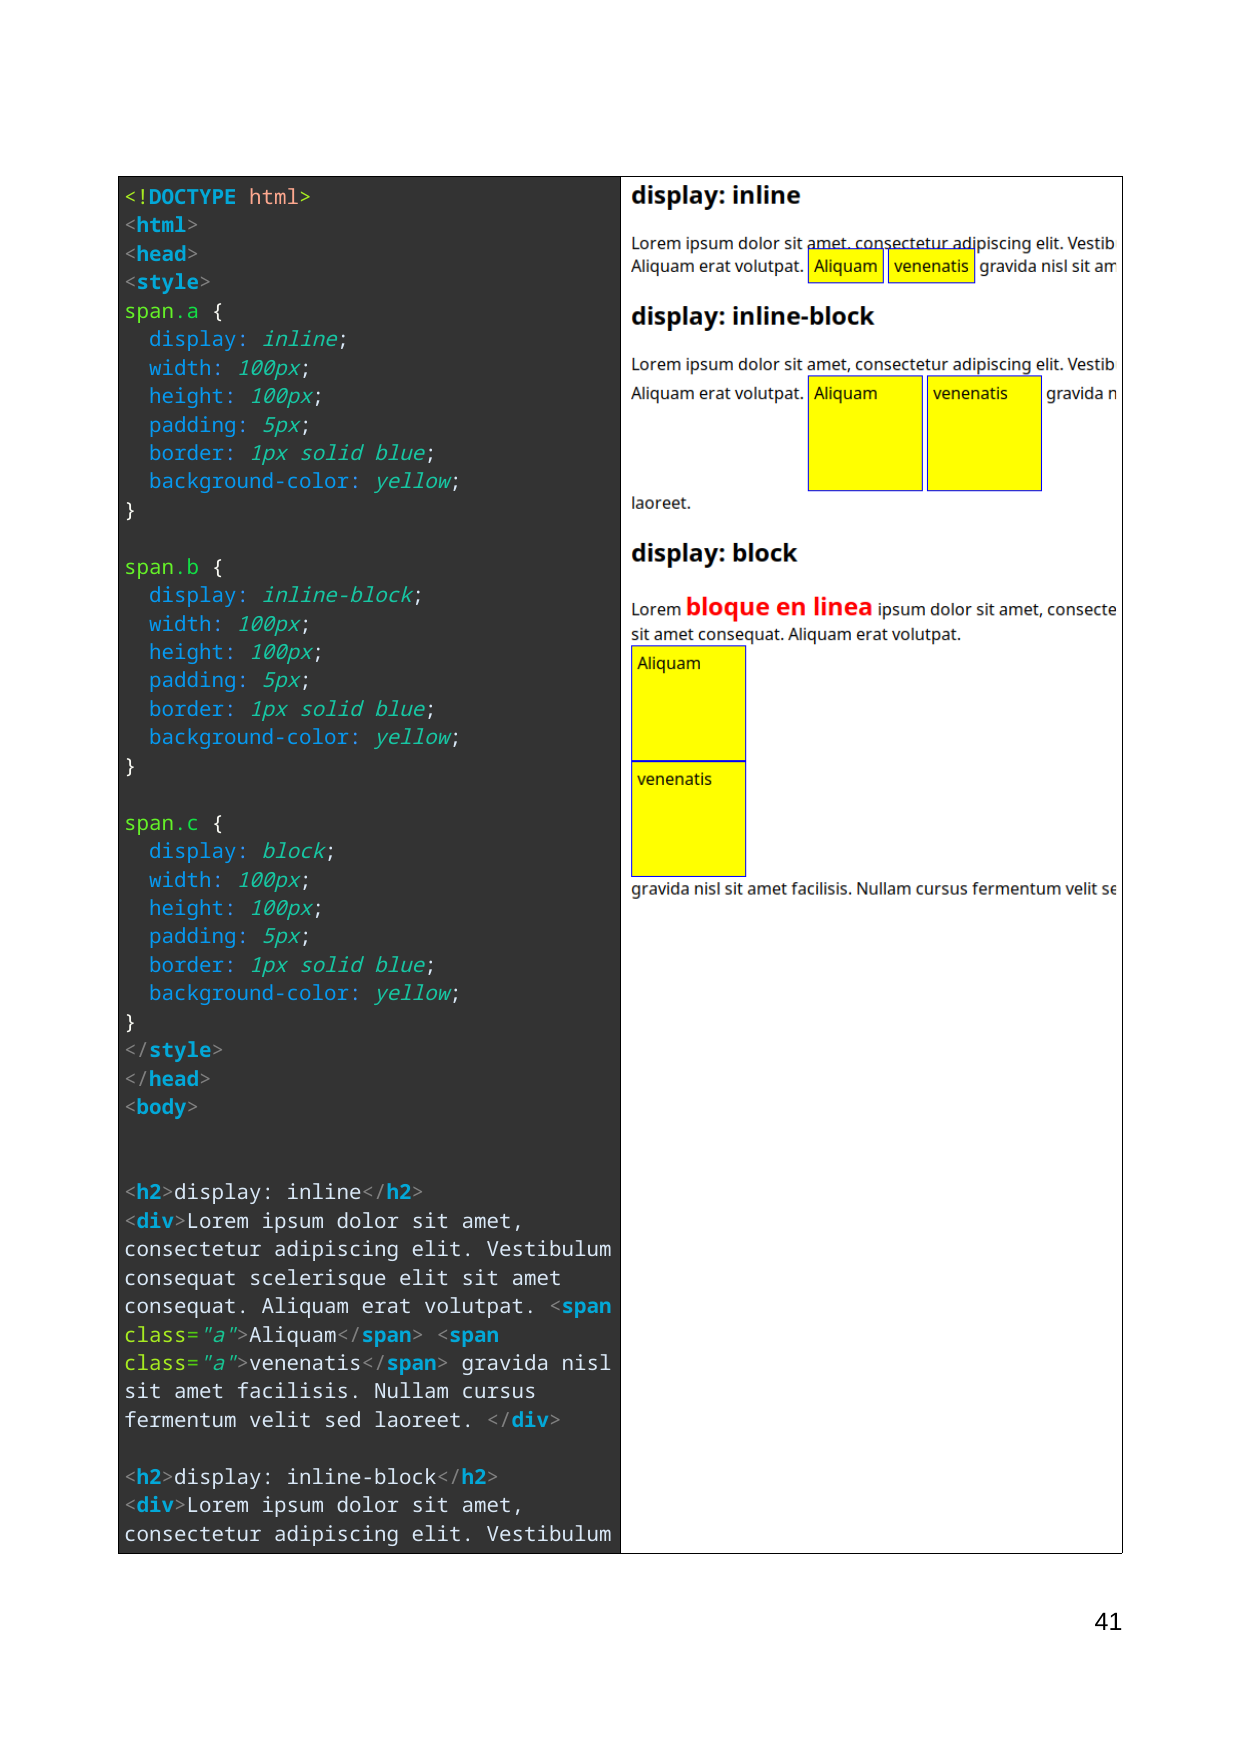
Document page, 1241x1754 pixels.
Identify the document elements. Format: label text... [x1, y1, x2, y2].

table_header <!DOCTYPE html> <html> <head> <style> span.a { display: inline; width: 100px; height: 100px; padding: 5px; border: 1px solid blue; background-color: yellow; } span.b { display: inline-block; width: 100px; height: 100px; padding: 5px; border: 1px solid blue; background-color: yellow; } span.c { display: block; width: 100px; height: 100px; padding: 5px; border: 1px solid blue; background-color: yellow; } </style> </head> <body> <h2>display: inline</h2> <div>Lorem ipsum dolor sit amet, consectetur adipiscing elit. Vestibulum consequat scelerisque elit sit amet consequat. Aliquam erat volutpat. <span class="a">Aliquam</span> <span class="a">venenatis</span> gravida nisl sit amet facilisis. Nullam cursus fermentum velit sed laoreet. </div> <h2>display: inline-block</h2> <div>Lorem ipsum dolor sit amet, consectetur adipiscing elit. Vestibulum [119, 177, 620, 1553]
picture [625, 182, 1117, 907]
table_header [621, 177, 1122, 1553]
